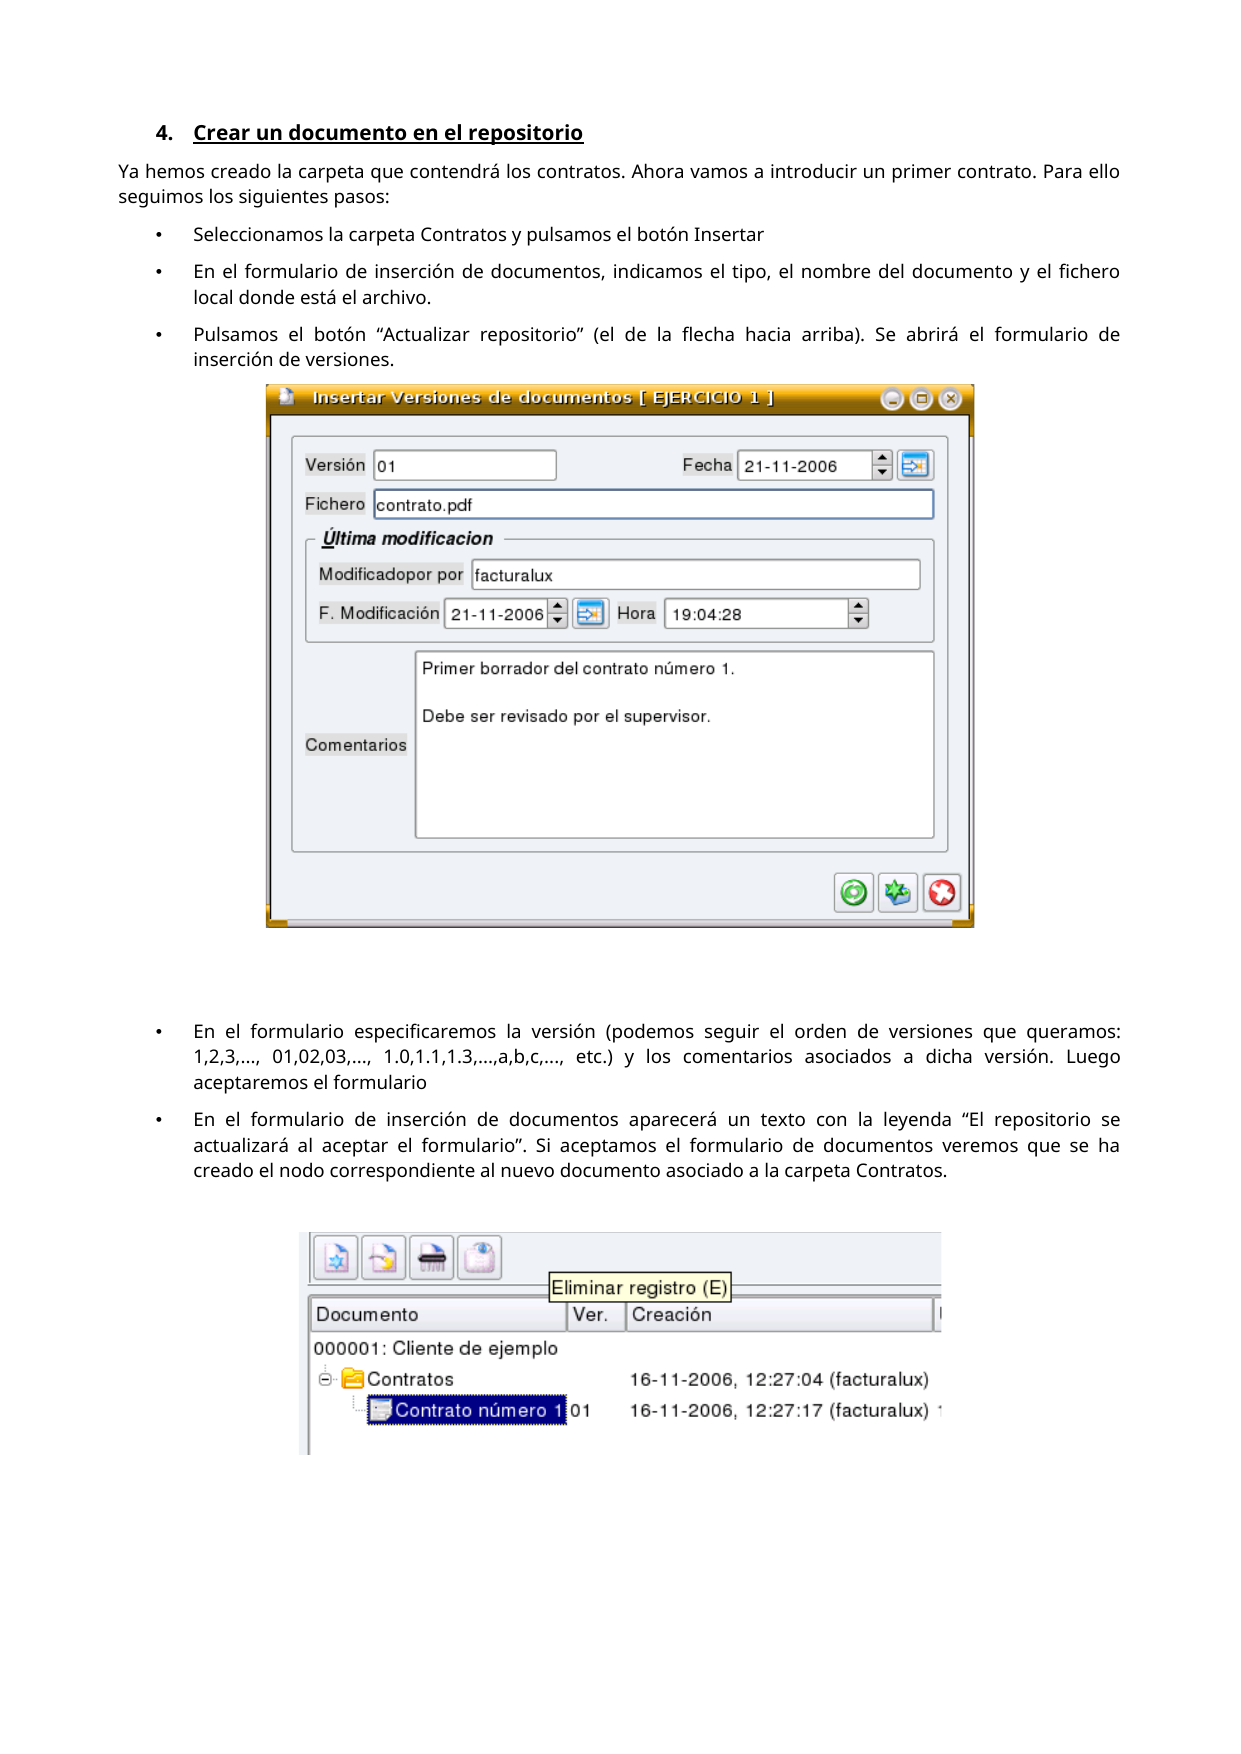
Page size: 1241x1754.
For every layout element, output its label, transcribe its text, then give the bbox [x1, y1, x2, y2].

list Seleccionamos la carpeta Contratos y pulsamos el botón Insertar [156, 221, 1122, 247]
text Ya hemos creado la carpeta que contendrá los contratos. Ahora vamos a introducir un primer contrato. Para ello seguimos los siguientes pasos: [118, 158, 1122, 209]
picture [265, 384, 975, 928]
list Crear un documento en el repositorio [156, 118, 1122, 147]
list En el formulario especificaremos la versión (podemos seguir el orden de versiones que queramos: 1,2,3,..., 01,02,03,..., 1.0,1.1,1.3,...,a,b,c,..., etc.) y los comentarios asociados a dicha versión. Luego aceptaremos el formulario [156, 1018, 1122, 1094]
list En el formulario de inserción de documentos, indicamos el tipo, el nombre del documento y el fichero local donde está el archivo. [156, 258, 1122, 309]
list En el formulario de inserción de documentos aparecerá un texto con la leyenda “El repositorio se actualizará al aceptar el formulario”. Si aceptamos el formulario de documentos veremos que se ha creado el nodo correspondiente al nuevo documento asociado a la carpeta Contratos. [156, 1106, 1122, 1183]
picture [298, 1232, 942, 1455]
list Pulsamos el botón “Actualizar repositorio” (el de la flecha hacia arriba). Se abrirá el formulario de inserción de versiones. [156, 321, 1122, 372]
